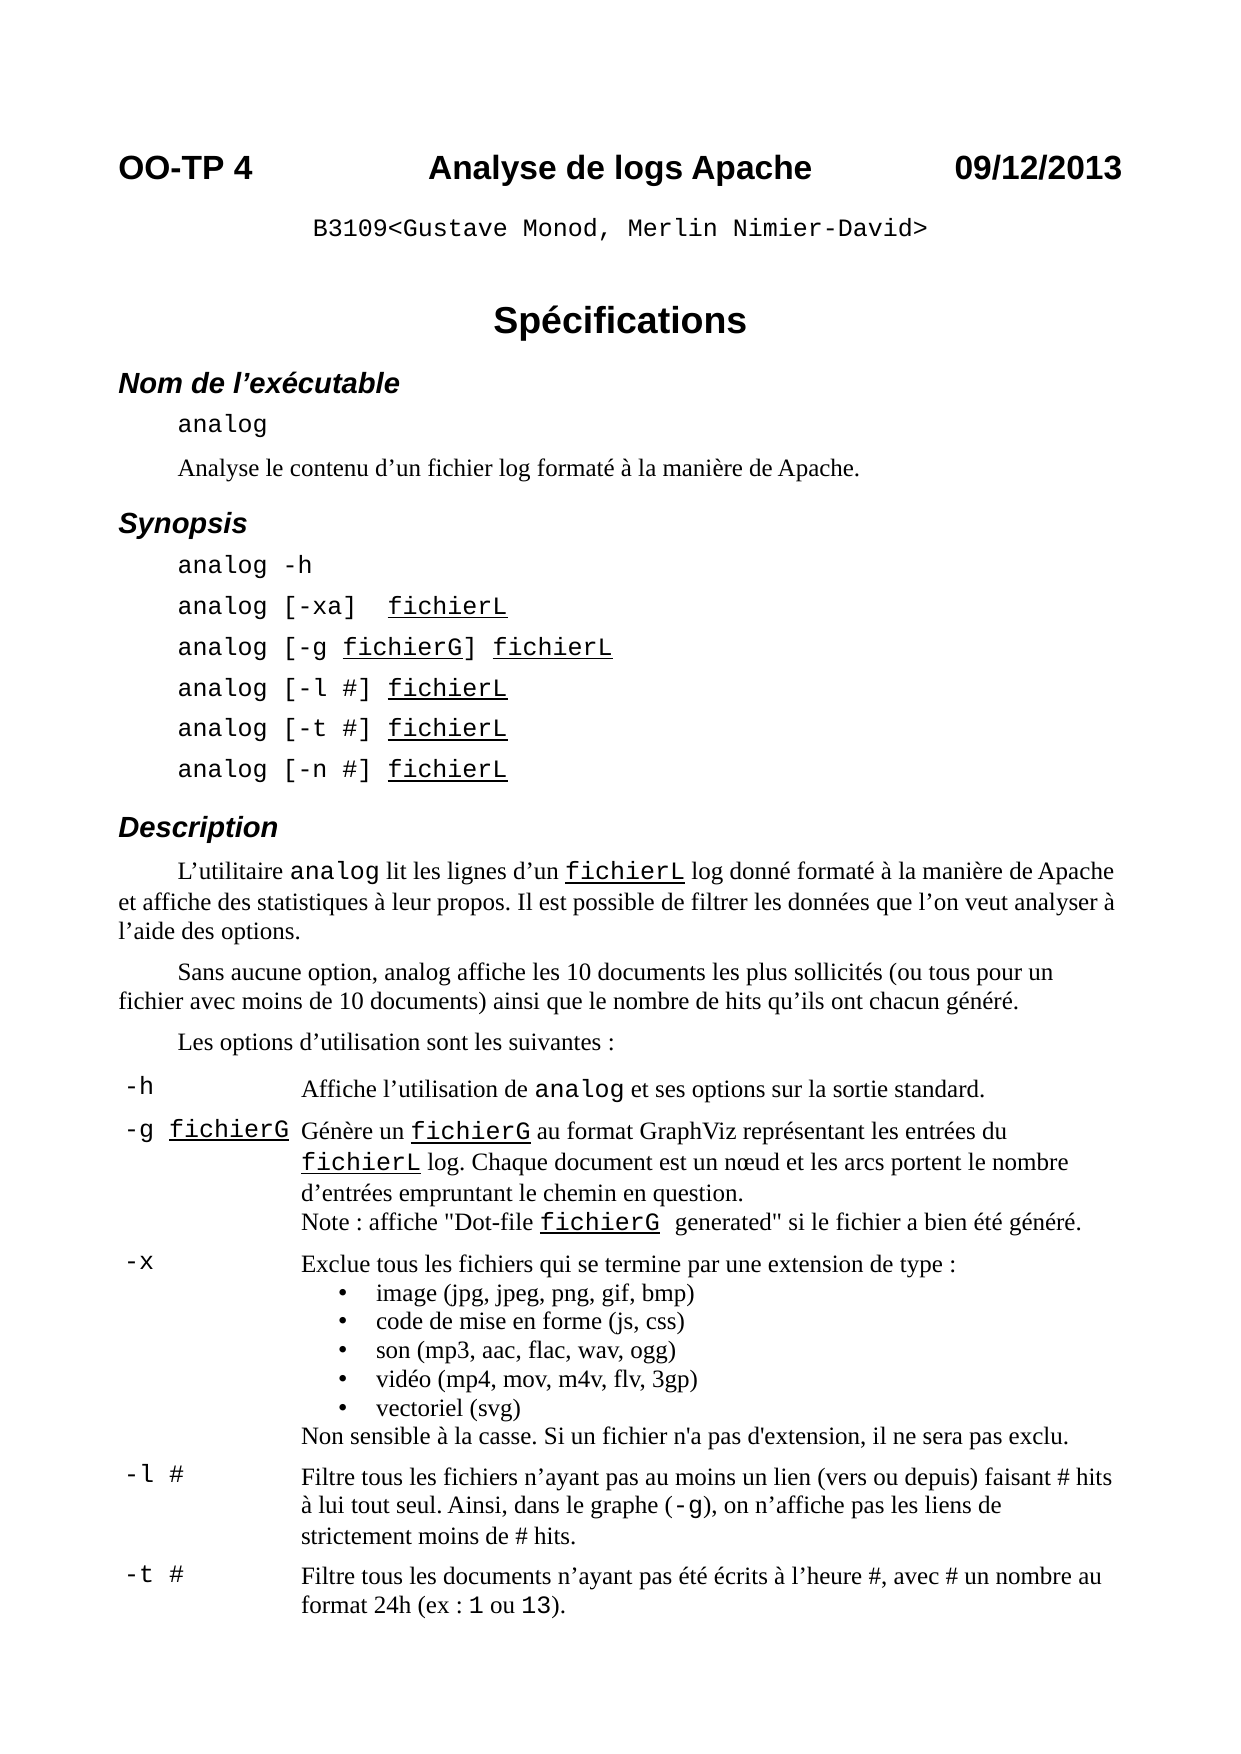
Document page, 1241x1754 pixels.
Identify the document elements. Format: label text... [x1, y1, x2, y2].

title Spécifications [118, 298, 1122, 341]
text Analyse le contenu d’un fichier log formaté à la manière de Apache. [118, 453, 1122, 482]
text analog [-g fichierG] fichierL [118, 634, 1122, 663]
table_cell Exclue tous les fichiers qui se termine par une extension de type : image (jpg, jpeg, png, gif, bmp) code de mise en forme (js, css) son (mp3, aac, flac, wav, ogg) vidéo (mp4, mov, m4v, flv, 3gp) vectoriel (svg) Non sensible à la casse. Si un fichier n'a pas d'extension, il ne sera pas exclu. [295, 1243, 1122, 1456]
text L’utilitaire analog lit les lignes d’un fichierL log donné formaté à la manière de Apache et affiche des statistiques à leur propos. Il est possible de filtrer les données que l’on veut analyser à l’aide des options. [118, 856, 1122, 944]
text analog [-l #] fichierL [118, 675, 1122, 703]
table_cell -l # [118, 1456, 295, 1556]
text Sans aucune option, analog affiche les 10 documents les plus sollicités (ou tous pour un fichier avec moins de 10 documents) ainsi que le nombre de hits qu’ils ont chacun généré. [118, 957, 1122, 1014]
text analog -h [118, 553, 1122, 581]
text analog [-xa] fichierL [118, 593, 1122, 622]
table_cell -g fichierG [118, 1111, 295, 1243]
text analog [-t #] fichierL [118, 716, 1122, 744]
text analog [118, 412, 1122, 440]
text B3109<Gustave Monod, Merlin Nimier-David> [118, 216, 1122, 244]
table_header Affiche l’utilisation de analog et ses options sur la sortie standard. [295, 1068, 1122, 1111]
table_cell Filtre tous les documents n’ayant pas été écrits à l’heure #, avec # un nombre au format 24h (ex : 1 ou 13). [295, 1556, 1122, 1627]
table_header -h [118, 1068, 295, 1111]
subtitle Description [118, 810, 1122, 844]
table_cell -x [118, 1243, 295, 1456]
subtitle OO-TP 4 Analyse de logs Apache 09/12/2013 [118, 148, 1122, 186]
subtitle Nom de l’exécutable [118, 366, 1122, 399]
subtitle Synopsis [118, 507, 1122, 540]
table_cell Génère un fichierG au format GraphViz représentant les entrées du fichierL log. Chaque document est un nœud et les arcs portent le nombre d’entrées empruntant le chemin en question. Note : affiche "Dot-file fichierG generated" si le fichier a bien été généré. [295, 1111, 1122, 1243]
text analog [-n #] fichierL [118, 757, 1122, 785]
table_cell -t # [118, 1556, 295, 1627]
table_cell Filtre tous les fichiers n’ayant pas au moins un lien (vers ou depuis) faisant # hits à lui tout seul. Ainsi, dans le graphe (-g), on n’affiche pas les liens de strictement moins de # hits. [295, 1456, 1122, 1556]
text Les options d’utilisation sont les suivantes : [118, 1027, 1122, 1056]
